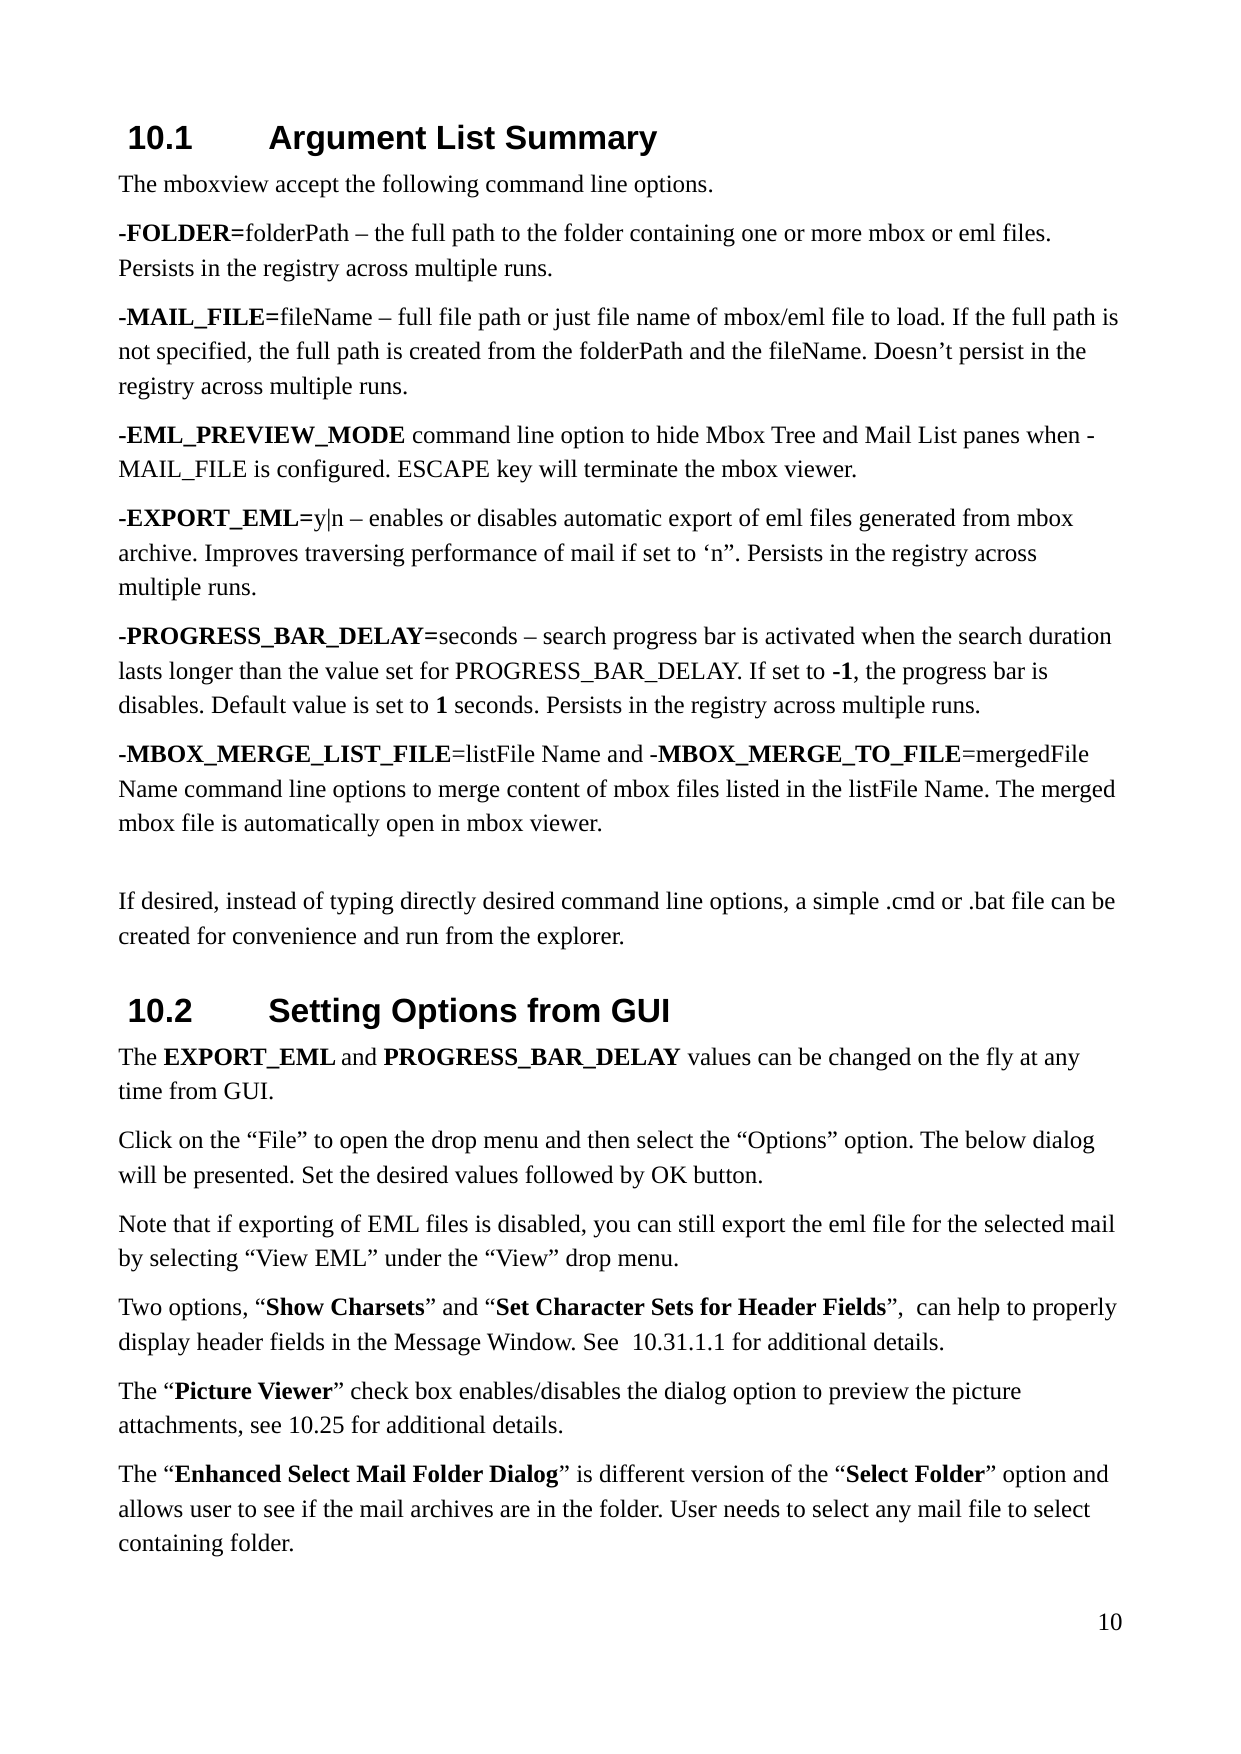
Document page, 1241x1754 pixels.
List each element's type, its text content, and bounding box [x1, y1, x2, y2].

text Note that if exporting of EML files is disabled, you can still export the eml file for the selected mail by selecting “View EML” under the “View” drop menu. [118, 1209, 1122, 1272]
text -EML_PREVIEW_MODE command line option to hide Mbox Tree and Mail List panes when -MAIL_FILE is configured. ESCAPE key will terminate the mbox viewer. [118, 420, 1122, 483]
text -PROGRESS_BAR_DELAY=seconds – search progress bar is activated when the search duration lasts longer than the value set for PROGRESS_BAR_DELAY. If set to -1, the progress bar is disables. Default value is set to 1 seconds. Persists in the registry across multiple runs. [118, 621, 1122, 719]
subtitle Argument List Summary [118, 118, 1122, 157]
text The mboxview accept the following command line options. [118, 169, 1122, 198]
text The “Picture Viewer” check box enables/disables the dialog option to preview the picture attachments, see 10.25 for additional details. [118, 1376, 1122, 1439]
text Click on the “File” to open the drop menu and then select the “Options” option. The below dialog will be presented. Set the desired values followed by OK button. [118, 1125, 1122, 1188]
text -FOLDER=folderPath – the full path to the folder containing one or more mbox or eml files. Persists in the registry across multiple runs. [118, 218, 1122, 282]
text -MAIL_FILE=fileName – full file path or just file name of mbox/eml file to load. If the full path is not specified, the full path is created from the folderPath and the fileName. Doesn’t persist in the registry across multiple runs. [118, 302, 1122, 399]
subtitle Setting Options from GUI [118, 991, 1122, 1029]
text -MBOX_MERGE_LIST_FILE=listFile Name and -MBOX_MERGE_TO_FILE=mergedFile Name command line options to merge content of mbox files listed in the listFile Name. The merged mbox file is automatically open in mbox viewer. [118, 739, 1122, 837]
text -EXPORT_EML=y|n – enables or disables automatic export of eml files generated from mbox archive. Improves traversing performance of mail if set to ‘n”. Persists in the registry across multiple runs. [118, 503, 1122, 601]
text Two options, “Show Charsets” and “Set Character Sets for Header Fields”, can help to properly display header fields in the Message Window. See 10.31.1.1 for additional details. [118, 1292, 1122, 1356]
text The “Enhanced Select Mail Folder Dialog” is different version of the “Select Folder” option and allows user to see if the mail archives are in the folder. User needs to select any mail file to select containing folder. [118, 1459, 1122, 1557]
text The EXPORT_EML and PROGRESS_BAR_DELAY values can be changed on the fly at any time from GUI. [118, 1042, 1122, 1105]
text If desired, instead of typing directly desired command line options, a simple .cmd or .bat file can be created for convenience and run from the explorer. [118, 886, 1122, 949]
